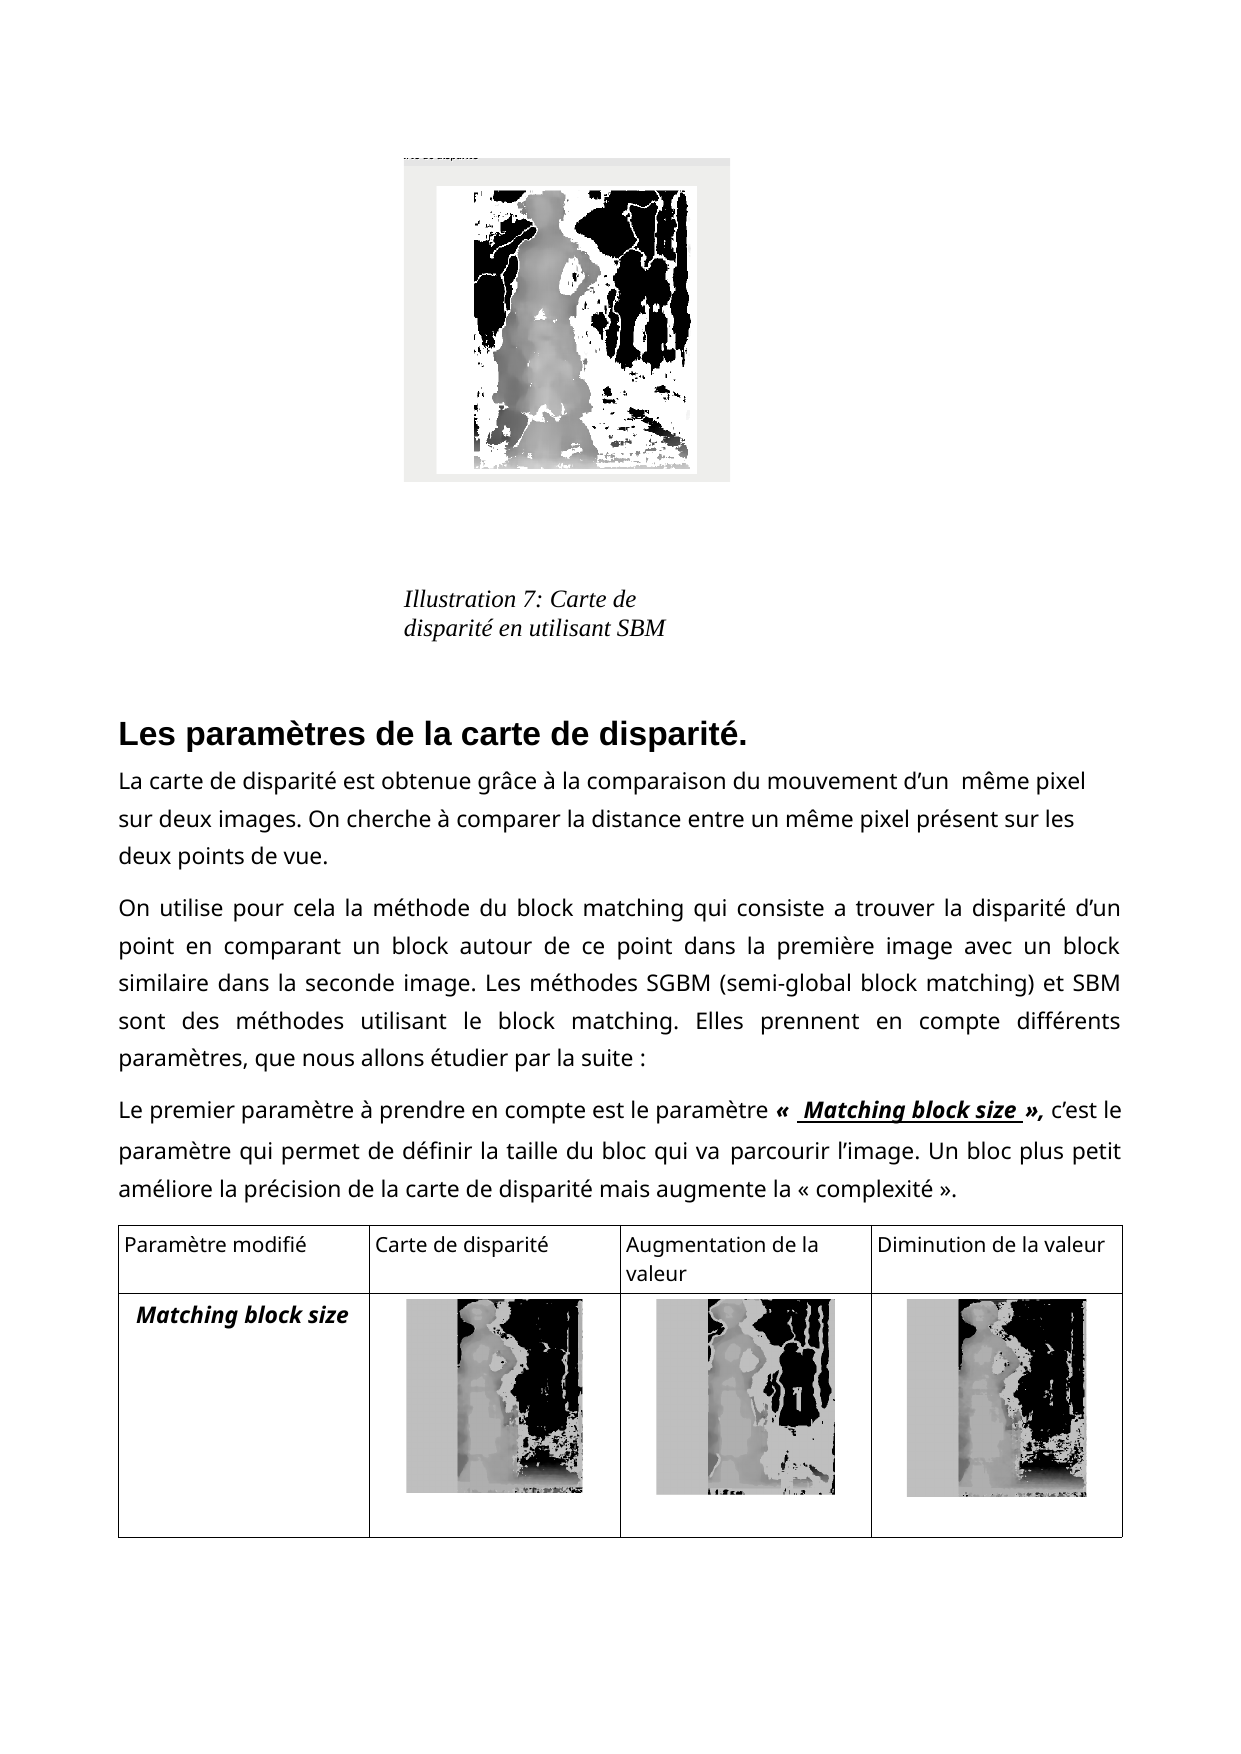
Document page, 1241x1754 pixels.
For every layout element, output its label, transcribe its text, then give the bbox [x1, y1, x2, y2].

text Illustration 7: Carte de disparité en utilisant SBM [404, 482, 730, 642]
table_cell [370, 1294, 620, 1537]
text La carte de disparité est obtenue grâce à la comparaison du mouvement d’un même pixel sur deux images. On cherche à comparer la distance entre un même pixel présent sur les deux points de vue. [118, 765, 1122, 871]
picture [906, 1299, 1087, 1497]
text Le premier paramètre à prendre en compte est le paramètre « Matching block size », c’est le paramètre qui permet de définir la taille du bloc qui va parcourir l’image. Un bloc plus petit améliore la précision de la carte de disparité mais augmente la « complexité ». [118, 1094, 1122, 1204]
table_cell [872, 1294, 1122, 1537]
text On utilise pour cela la méthode du block matching qui consiste a trouver la disparité d’un point en comparant un block autour de ce point dans la première image avec un block similaire dans la seconde image. Les méthodes SGBM (semi-global block matching) et SBM sont des méthodes utilisant le block matching. Elles prennent en compte différents paramètres, que nous allons étudier par la suite : [118, 892, 1122, 1073]
picture [403, 158, 731, 482]
table_header Diminution de la valeur [872, 1226, 1122, 1293]
table_cell [621, 1294, 871, 1537]
table_cell Matching block size [119, 1294, 369, 1537]
table_header Augmentation de la valeur [621, 1226, 871, 1293]
picture [656, 1299, 835, 1495]
subtitle Les paramètres de la carte de disparité. [118, 714, 1122, 753]
table_header Carte de disparité [370, 1226, 620, 1293]
table_header Paramètre modifié [119, 1226, 369, 1293]
picture [406, 1299, 583, 1493]
